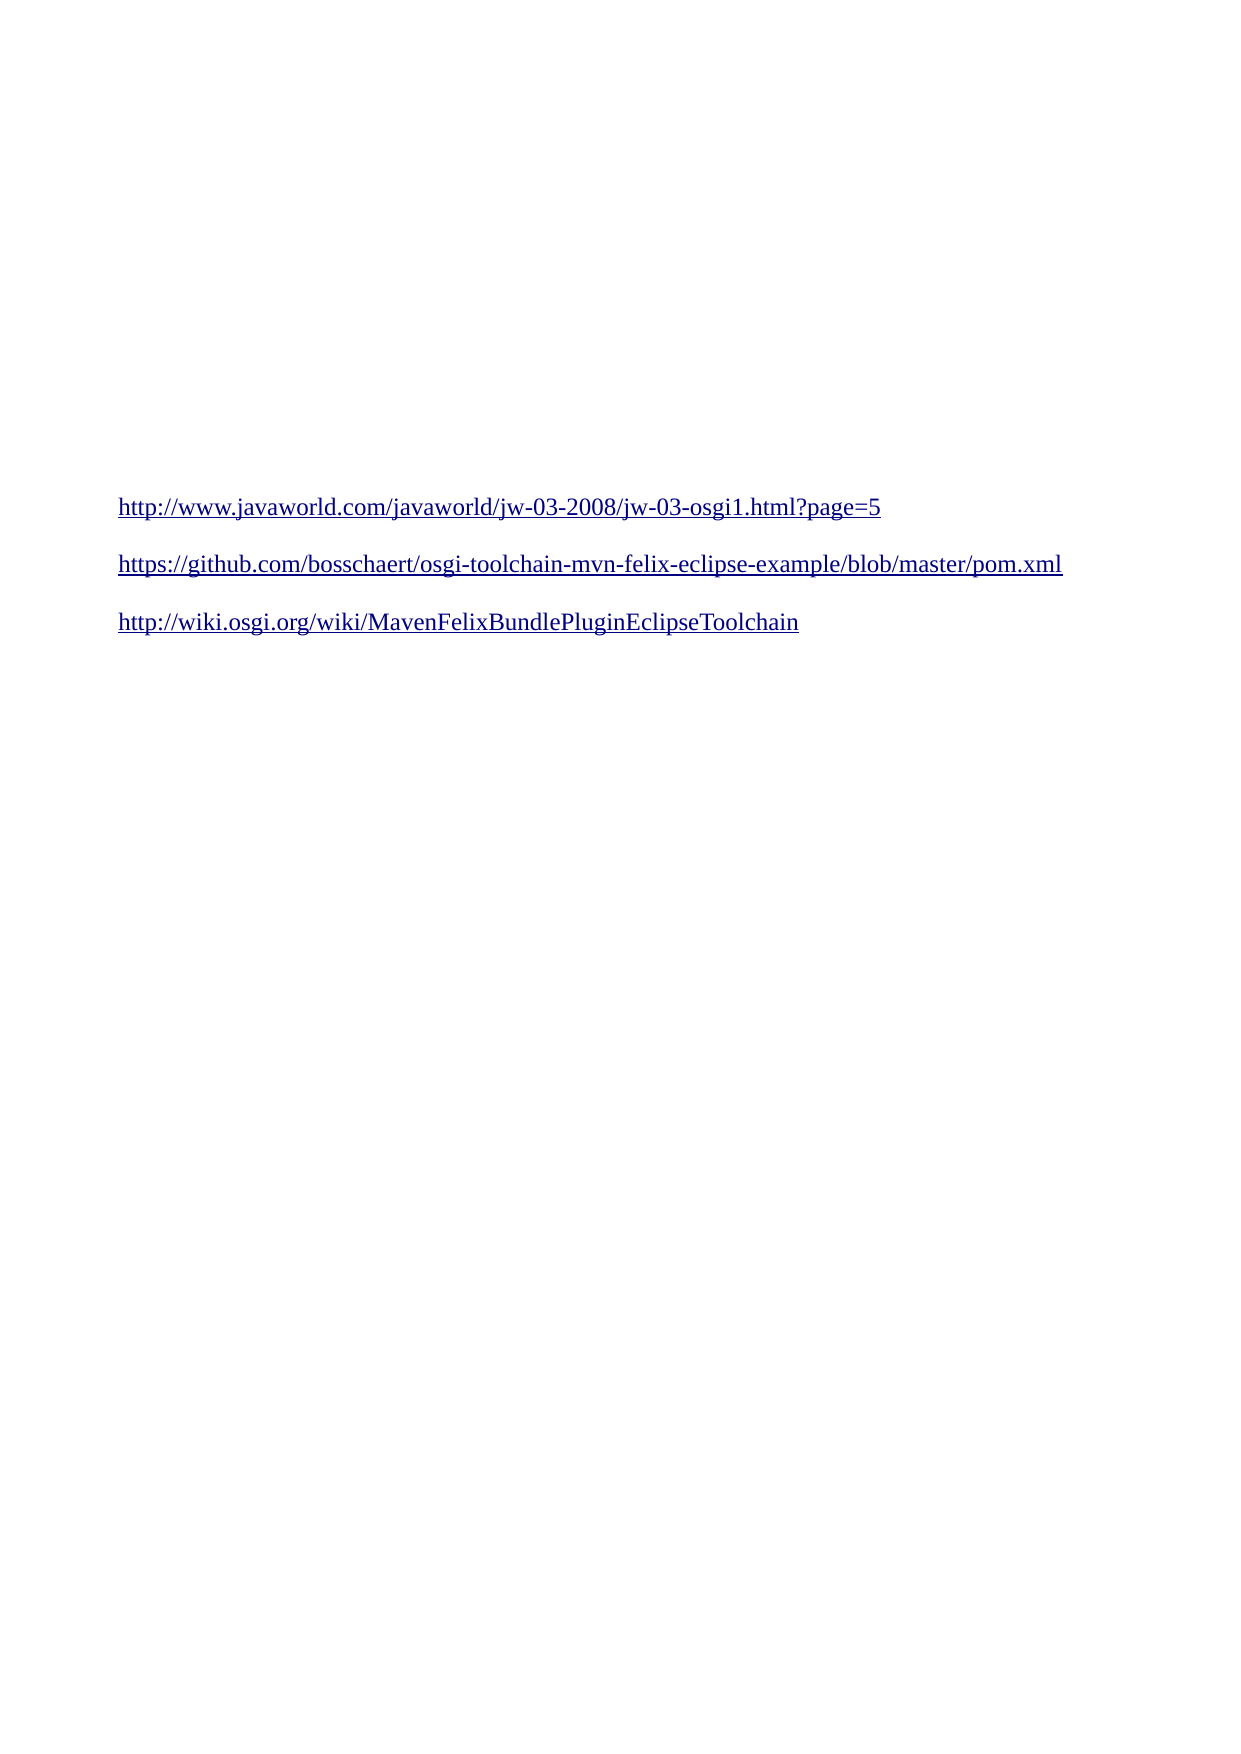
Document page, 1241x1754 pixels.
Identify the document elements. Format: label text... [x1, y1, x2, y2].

text https://github.com/bosschaert/osgi-toolchain-mvn-felix-eclipse-example/blob/master/pom.xml [118, 549, 1122, 578]
text http://www.javaworld.com/javaworld/jw-03-2008/jw-03-osgi1.html?page=5 [118, 492, 1122, 521]
text http://wiki.osgi.org/wiki/MavenFelixBundlePluginEclipseToolchain [118, 607, 1122, 636]
